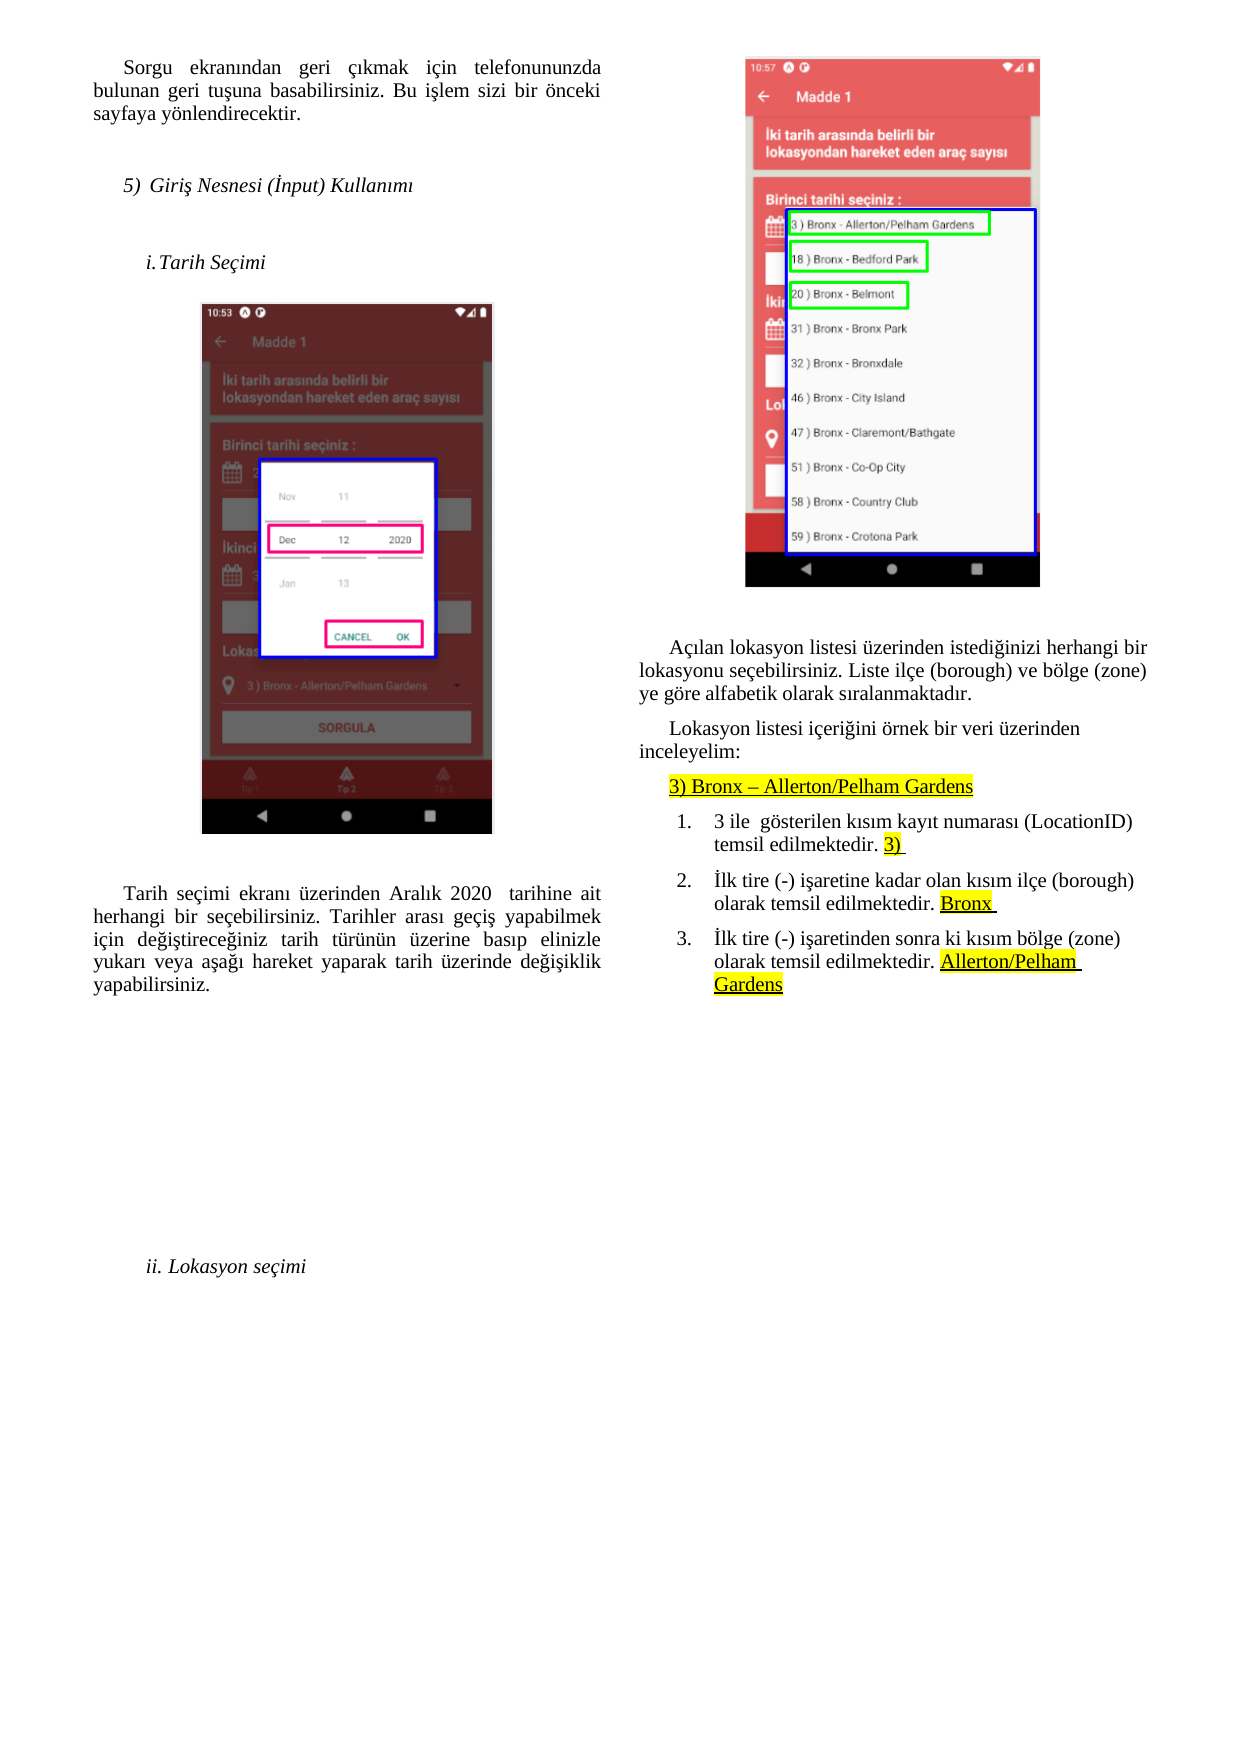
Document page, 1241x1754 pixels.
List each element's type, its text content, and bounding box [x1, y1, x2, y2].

text Lokasyon listesi içeriğini örnek bir veri üzerinden inceleyelim: [639, 717, 1147, 763]
picture [199, 302, 495, 834]
text Açılan lokasyon listesi üzerinden istediğinizi herhangi bir lokasyonu seçebilirsiniz. Liste ilçe (borough) ve bölge (zone) ye göre alfabetik olarak sıralanmaktadır. [639, 636, 1147, 704]
list İlk tire (-) işaretinden sonra ki kısım bölge (zone) olarak temsil edilmektedir. Allerton/Pelham Gardens [676, 927, 1147, 996]
list 3 ile gösterilen kısım kayıt numarası (LocationID) temsil edilmektedir. 3) [676, 811, 1147, 856]
text 3) Bronx – Allerton/Pelham Gardens [639, 775, 1147, 798]
text Sorgu ekranından geri çıkmak için telefonununzda bulunan geri tuşuna basabilirsiniz. Bu işlem sizi bir önceki sayfaya yönlendirecektir. [93, 56, 601, 125]
list İlk tire (-) işaretine kadar olan kısım ilçe (borough) olarak temsil edilmektedir. Bronx [676, 869, 1147, 914]
subtitle Tarih Seçimi [93, 250, 601, 274]
subtitle Giriş Nesnesi (İnput) Kullanımı [93, 173, 601, 198]
text Tarih seçimi ekranı üzerinden Aralık 2020 tarihine ait herhangi bir seçebilirsiniz. Tarihler arası geçiş yapabilmek için değiştireceğiniz tarih türünün üzerine basıp elinizle yukarı veya aşağı hareket yaparak tarih üzerinde değişiklik yapabilirsiniz. [93, 882, 601, 996]
picture [745, 56, 1041, 588]
subtitle Lokasyon seçimi [93, 1254, 601, 1278]
